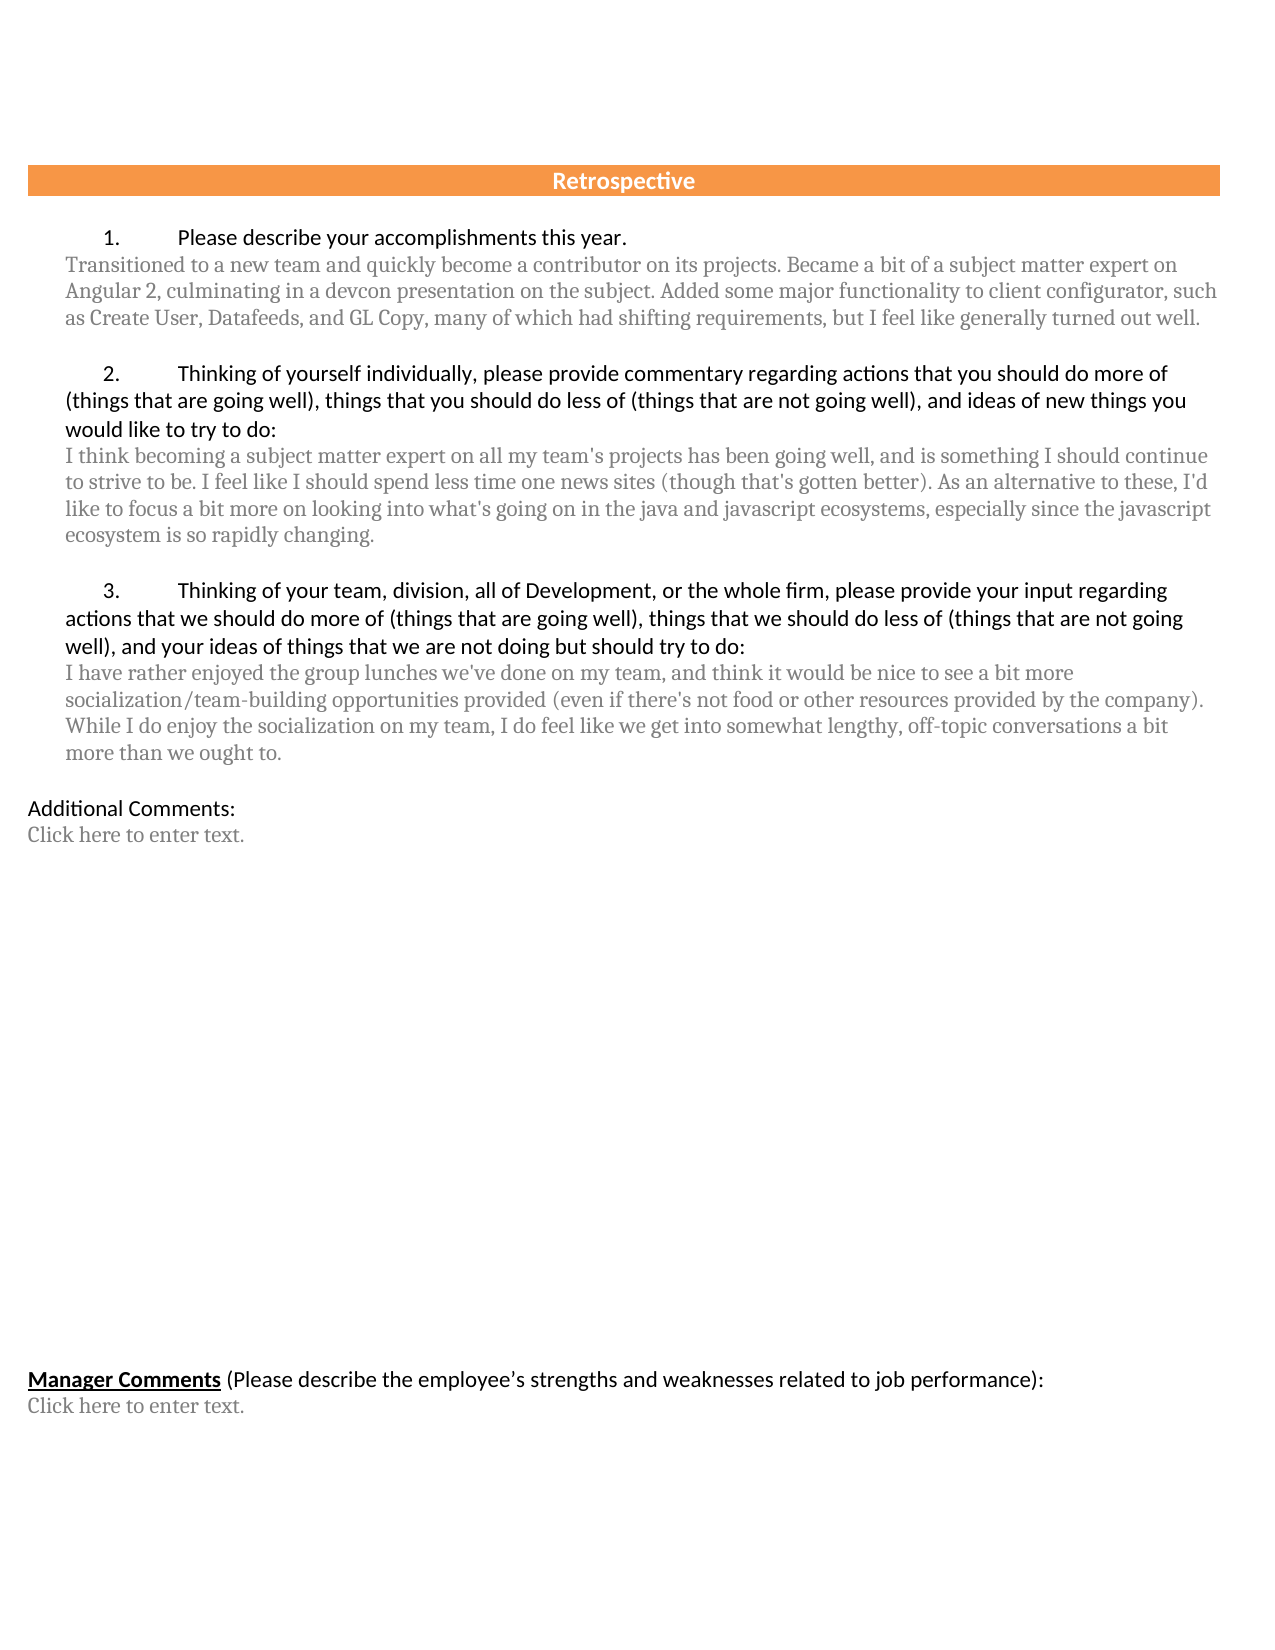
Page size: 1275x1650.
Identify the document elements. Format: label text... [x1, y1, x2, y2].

table_cell Manager Comments (Please describe the employee’s strengths and weaknesses related to job performance): Click here to enter text. [16, 1365, 1231, 1515]
table_header Retrospective Please describe your accomplishments this year. Transitioned to a new team and quickly become a contributor on its projects. Became a bit of a subject matter expert on Angular 2, culminating in a devcon presentation on the subject. Added some major functionality to client configurator, such as Create User, Datafeeds, and GL Copy, many of which had shifting requirements, but I feel like generally turned out well. Thinking of yourself individually, please provide commentary regarding actions that you should do more of (things that are going well), things that you should do less of (things that are not going well), and ideas of new things you would like to try to do: I think becoming a subject matter expert on all my team's projects has been going well, and is something I should continue to strive to be. I feel like I should spend less time one news sites (though that's gotten better). As an alternative to these, I'd like to focus a bit more on looking into what's going on in the java and javascript ecosystems, especially since the javascript ecosystem is so rapidly changing. Thinking of your team, division, all of Development, or the whole firm, please provide your input regarding actions that we should do more of (things that are going well), things that we should do less of (things that are not going well), and your ideas of things that we are not doing but should try to do: I have rather enjoyed the group lunches we've done on my team, and think it would be nice to see a bit more socialization/team-building opportunities provided (even if there's not food or other resources provided by the company). While I do enjoy the socialization on my team, I do feel like we get into somewhat lengthy, off-topic conversations a bit more than we ought to. Additional Comments: Click here to enter text. [16, 165, 1231, 1365]
